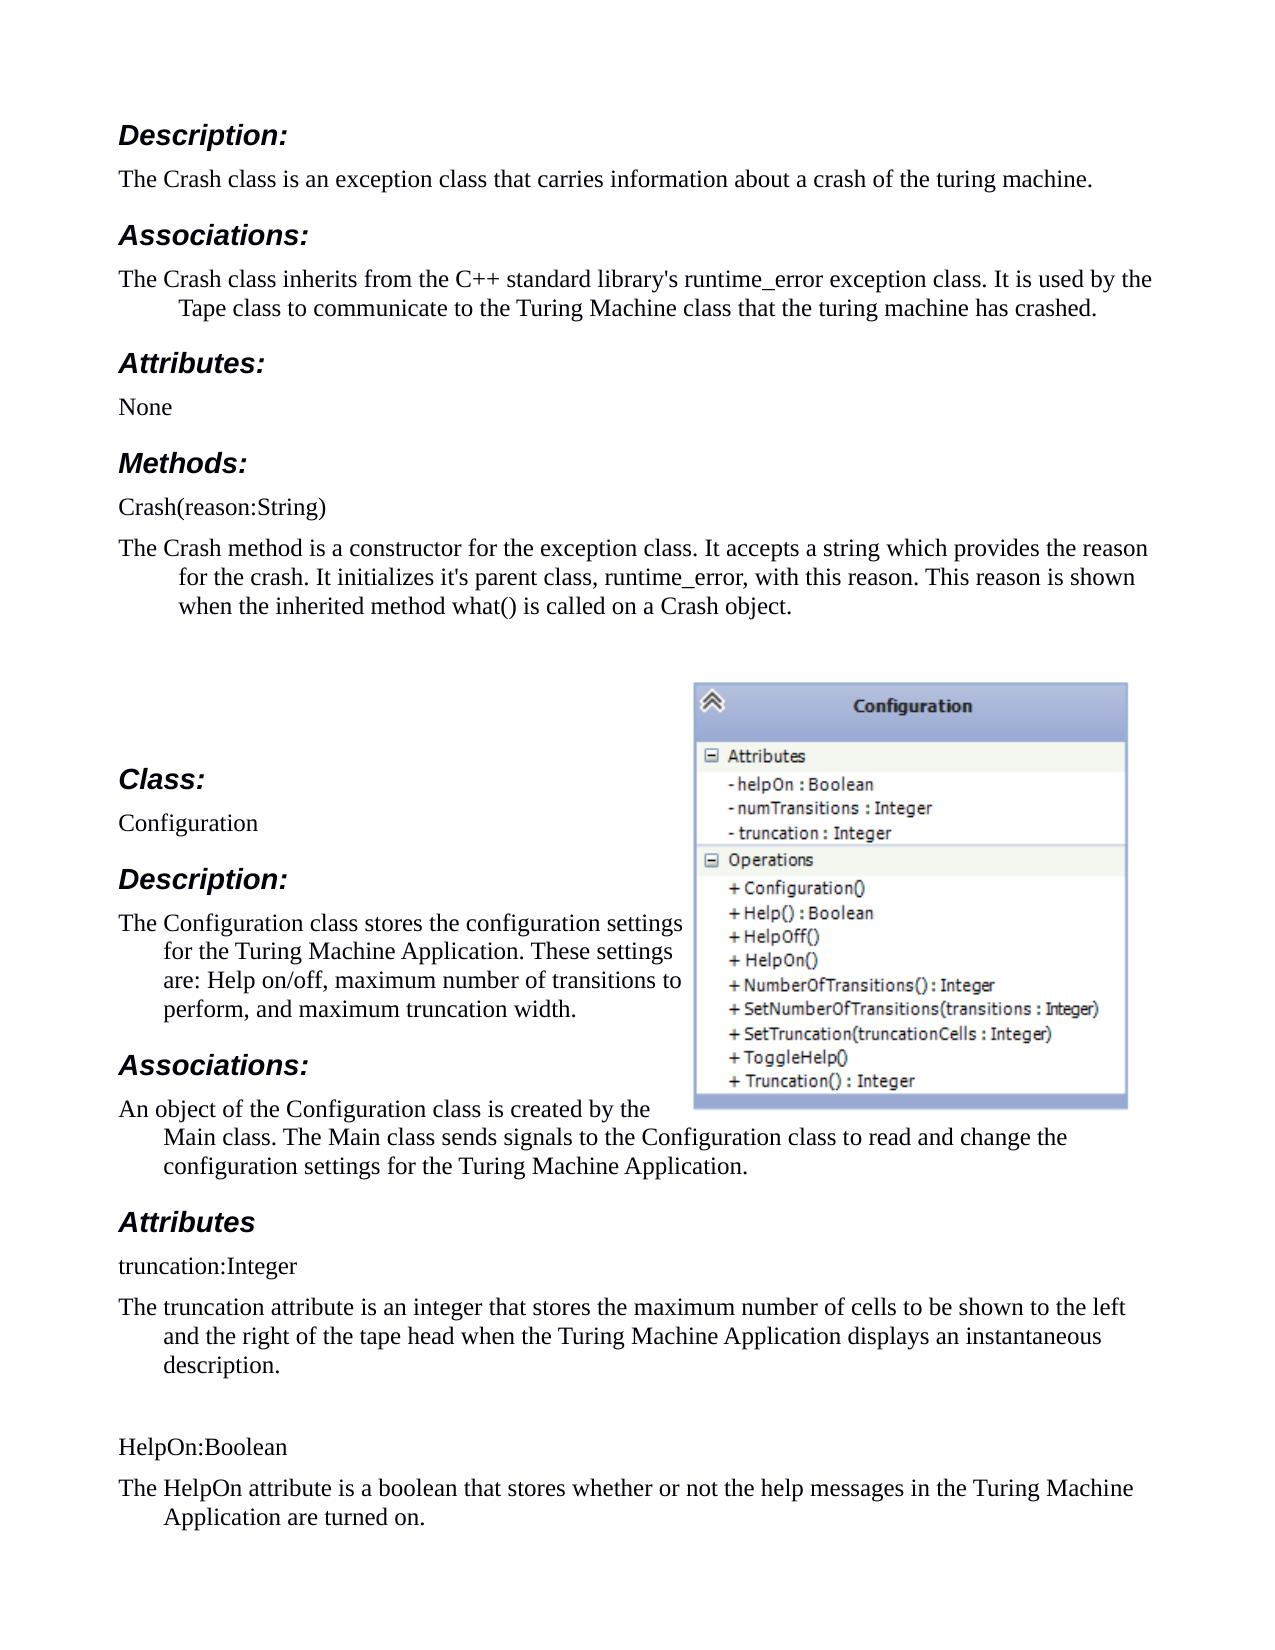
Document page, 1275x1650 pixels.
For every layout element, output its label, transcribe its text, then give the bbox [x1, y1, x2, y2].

subtitle Associations: [118, 218, 1157, 251]
picture [686, 679, 1133, 1114]
list [1133, 808, 1157, 837]
subtitle Methods: [118, 446, 1157, 480]
list truncation:Integer [118, 1251, 1157, 1280]
subtitle [1133, 1048, 1157, 1081]
list Configuration [118, 808, 686, 837]
subtitle [1133, 762, 1157, 795]
subtitle Description: [118, 862, 686, 895]
subtitle Attributes [118, 1205, 1157, 1238]
subtitle Associations: [118, 1048, 686, 1081]
list The truncation attribute is an integer that stores the maximum number of cells to be shown to the left and the right of the tape head when the Turing Machine Application displays an instantaneous description. [118, 1292, 1157, 1378]
list The Crash class inherits from the C++ standard library's runtime_error exception class. It is used by the Tape class to communicate to the Turing Machine class that the turing machine has crashed. [118, 264, 1157, 321]
list The Configuration class stores the configuration settings for the Turing Machine Application. These settings are: Help on/off, maximum number of transitions to perform, and maximum truncation width. [118, 908, 686, 1023]
subtitle Description: [118, 118, 1157, 152]
subtitle Class: [118, 762, 686, 795]
list The HelpOn attribute is a boolean that stores whether or not the help messages in the Turing Machine Application are turned on. [118, 1473, 1157, 1531]
list None [118, 392, 1157, 421]
list HelpOn:Boolean [118, 1432, 1157, 1461]
list Crash(reason:String) [118, 492, 1157, 521]
subtitle [1133, 862, 1157, 895]
list The Crash class is an exception class that carries information about a crash of the turing machine. [118, 164, 1157, 193]
list An object of the Configuration class is created by the Main class. The Main class sends signals to the Configuration class to read and change the configuration settings for the Turing Machine Application. [118, 1094, 1157, 1180]
list The Crash method is a constructor for the exception class. It accepts a string which provides the reason for the crash. It initializes it's parent class, runtime_error, with this reason. This reason is shown when the inherited method what() is called on a Crash object. [118, 533, 1157, 620]
subtitle Attributes: [118, 346, 1157, 380]
